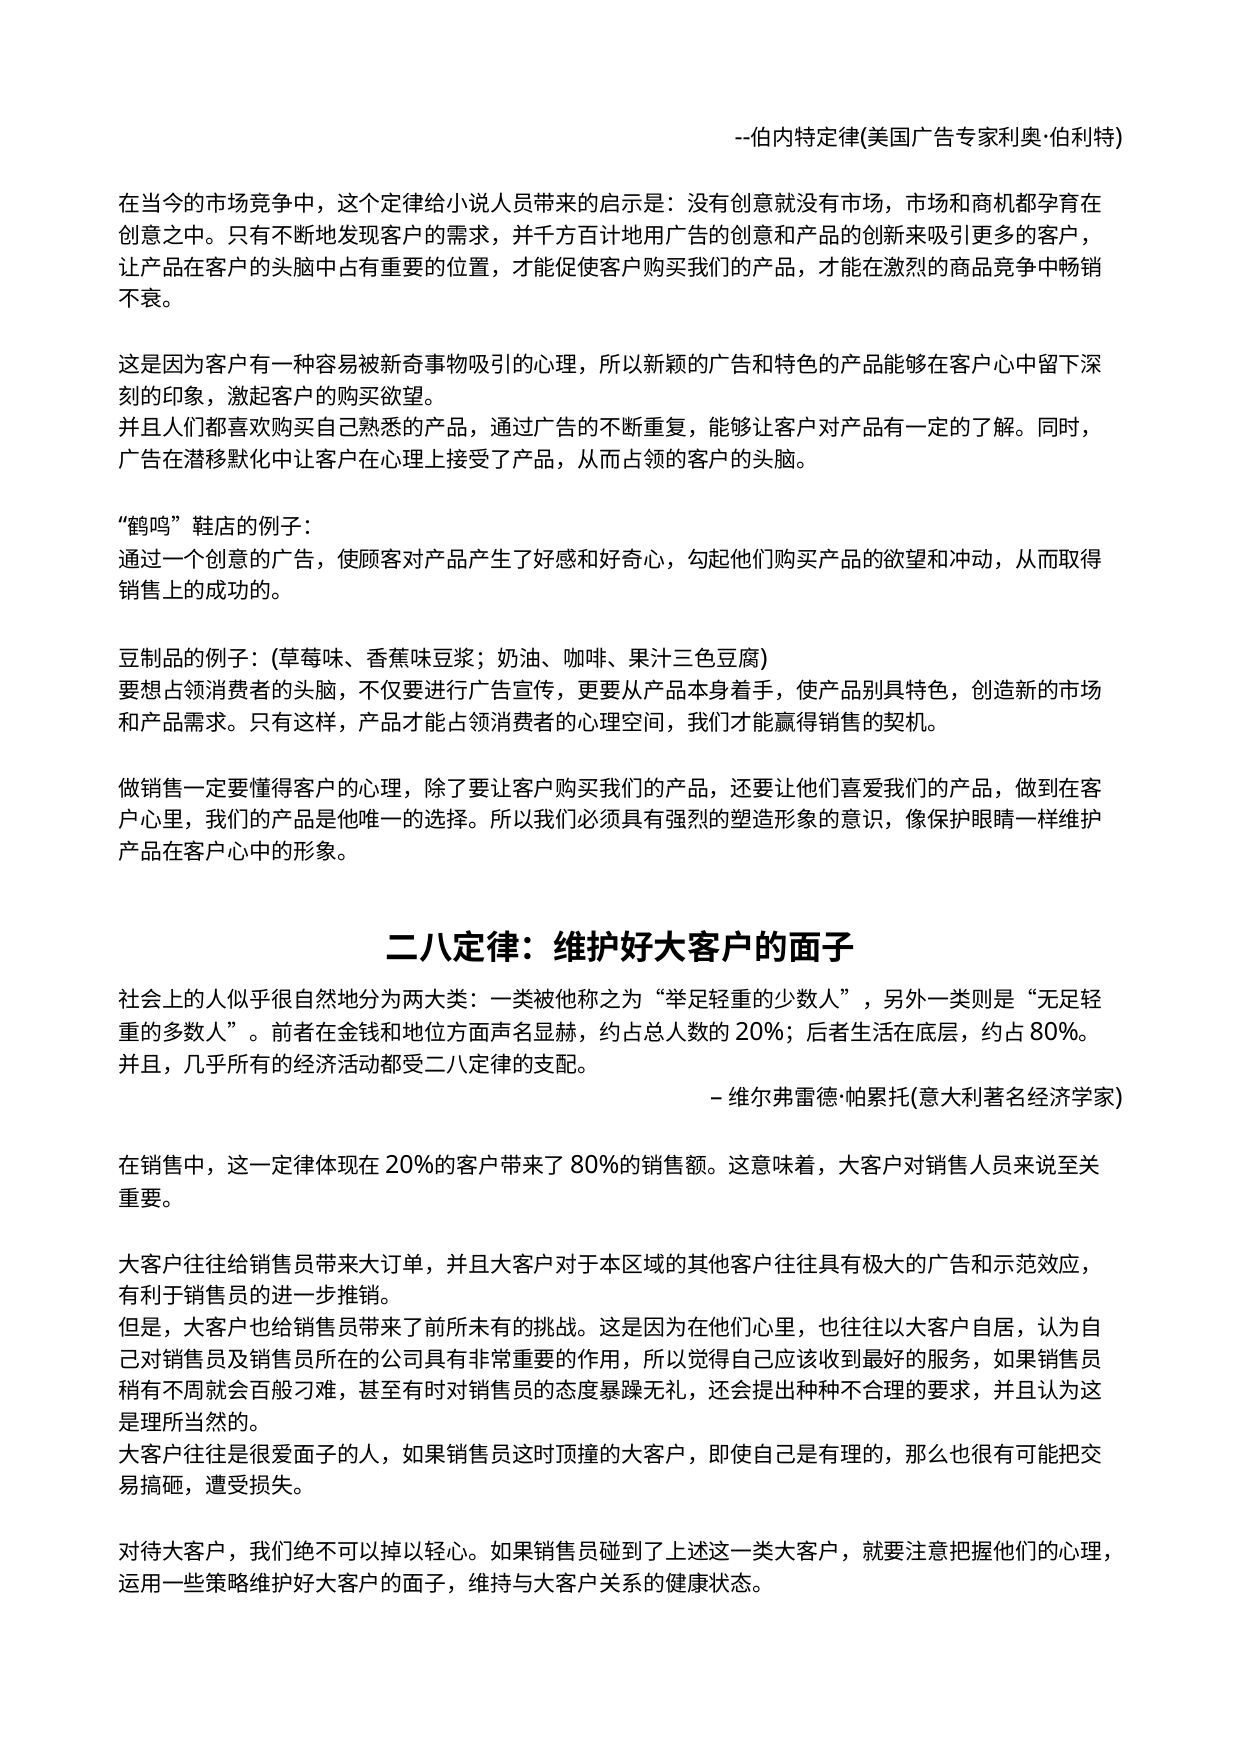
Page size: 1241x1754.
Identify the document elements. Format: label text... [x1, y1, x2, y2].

text 大客户往往是很爱面子的人，如果销售员这时顶撞的大客户，即使自己是有理的，那么也很有可能把交易搞砸，遭受损失。 [118, 1437, 1122, 1500]
text – 维尔弗雷德·帕累托(意大利著名经济学家) [118, 1079, 1122, 1113]
text 要想占领消费者的头脑，不仅要进行广告宣传，更要从产品本身着手，使产品别具特色，创造新的市场和产品需求。只有这样，产品才能占领消费者的心理空间，我们才能赢得销售的契机。 [118, 673, 1122, 737]
text 对待大客户，我们绝不可以掉以轻心。如果销售员碰到了上述这一类大客户，就要注意把握他们的心理，运用一些策略维护好大客户的面子，维持与大客户关系的健康状态。 [118, 1534, 1122, 1598]
text 通过一个创意的广告，使顾客对产品产生了好感和好奇心，勾起他们购买产品的欲望和冲动，从而取得销售上的成功的。 [118, 542, 1122, 605]
text 在当今的市场竞争中，这个定律给小说人员带来的启示是：没有创意就没有市场，市场和商机都孕育在创意之中。只有不断地发现客户的需求，并千方百计地用广告的创意和产品的创新来吸引更多的客户，让产品在客户的头脑中占有重要的位置，才能促使客户购买我们的产品，才能在激烈的商品竞争中畅销不衰。 [118, 186, 1122, 313]
text 这是因为客户有一种容易被新奇事物吸引的心理，所以新颖的广告和特色的产品能够在客户心中留下深刻的印象，激起客户的购买欲望。 [118, 347, 1122, 410]
text 并且人们都喜欢购买自己熟悉的产品，通过广告的不断重复，能够让客户对产品有一定的了解。同时，广告在潜移默化中让客户在心理上接受了产品，从而占领的客户的头脑。 [118, 410, 1122, 474]
text 大客户往往给销售员带来大订单，并且大客户对于本区域的其他客户往往具有极大的广告和示范效应，有利于销售员的进一步推销。 [118, 1247, 1122, 1310]
text 做销售一定要懂得客户的心理，除了要让客户购买我们的产品，还要让他们喜爱我们的产品，做到在客户心里，我们的产品是他唯一的选择。所以我们必须具有强烈的塑造形象的意识，像保护眼睛一样维护产品在客户心中的形象。 [118, 771, 1122, 866]
text 社会上的人似乎很自然地分为两大类：一类被他称之为“举足轻重的少数人”，另外一类则是“无足轻重的多数人”。前者在金钱和地位方面声名显赫，约占总人数的20%；后者生活在底层，约占80%。并且，几乎所有的经济活动都受二八定律的支配。 [118, 982, 1122, 1079]
text --伯内特定律(美国广告专家利奥·伯利特) [118, 118, 1122, 152]
text 在销售中，这一定律体现在20%的客户带来了80%的销售额。这意味着，大客户对销售人员来说至关重要。 [118, 1147, 1122, 1213]
text 豆制品的例子：(草莓味、香蕉味豆浆；奶油、咖啡、果汁三色豆腐) [118, 639, 1122, 673]
subtitle 二八定律：维护好大客户的面子 [118, 921, 1122, 969]
text 但是，大客户也给销售员带来了前所未有的挑战。这是因为在他们心里，也往往以大客户自居，认为自己对销售员及销售员所在的公司具有非常重要的作用，所以觉得自己应该收到最好的服务，如果销售员稍有不周就会百般刁难，甚至有时对销售员的态度暴躁无礼，还会提出种种不合理的要求，并且认为这是理所当然的。 [118, 1310, 1122, 1437]
text “鹤鸣”鞋店的例子： [118, 508, 1122, 542]
